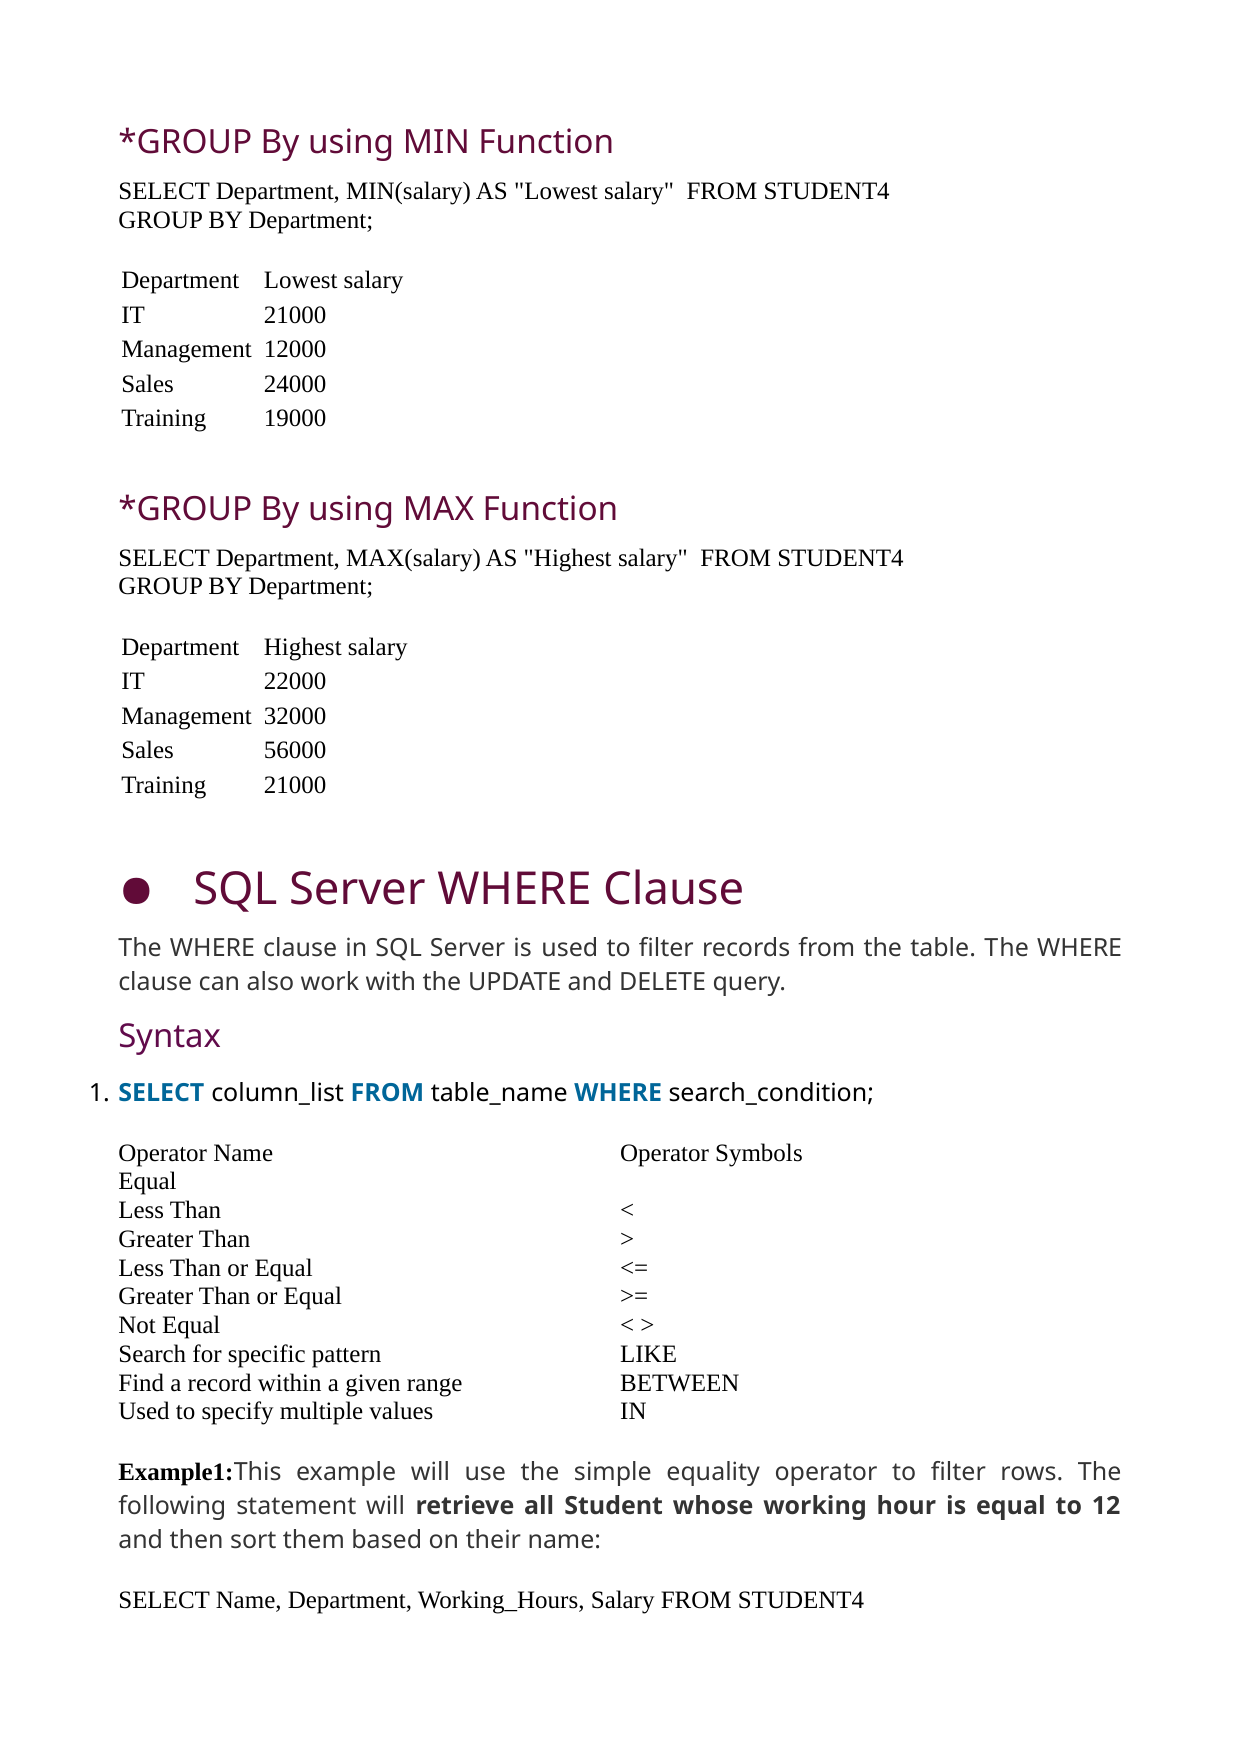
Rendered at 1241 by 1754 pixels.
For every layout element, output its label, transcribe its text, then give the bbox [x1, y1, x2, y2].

table_cell Equal [118, 1166, 620, 1195]
table_cell [620, 1166, 1122, 1195]
text SELECT Department, MIN(salary) AS "Lowest salary" FROM STUDENT4 [118, 176, 1122, 205]
table_cell IN [620, 1396, 1122, 1425]
table_cell IT [118, 664, 261, 698]
text Example1:This example will use the simple equality operator to filter rows. The following statement will retrieve all Student whose working hour is equal to 12 and then sort them based on their name: [118, 1454, 1122, 1556]
table_cell Training [118, 401, 261, 435]
table_cell Find a record within a given range [118, 1368, 620, 1396]
table_cell Used to specify multiple values [118, 1396, 620, 1425]
text The WHERE clause in SQL Server is used to filter records from the table. The WHERE clause can also work with the UPDATE and DELETE query. [118, 930, 1122, 998]
table_cell Training [118, 767, 261, 802]
subtitle SQL Server WHERE Clause [118, 856, 1122, 917]
table_cell 56000 [261, 733, 442, 767]
table_header Operator Name [118, 1138, 620, 1166]
table_header Operator Symbols [620, 1138, 1122, 1166]
table_cell Sales [118, 366, 261, 401]
table_cell <= [620, 1253, 1122, 1281]
table_cell 32000 [261, 698, 442, 733]
table_cell BETWEEN [620, 1368, 1122, 1396]
table_cell 21000 [261, 297, 437, 331]
subtitle Syntax [118, 1013, 1122, 1057]
list SELECT column_list FROM table_name WHERE search_condition; [118, 1070, 1122, 1109]
table_cell LIKE [620, 1339, 1122, 1368]
table_cell > [620, 1224, 1122, 1253]
text GROUP BY Department; [118, 571, 1122, 600]
subtitle *GROUP By using MAX Function [118, 485, 1122, 530]
table_header Department [118, 629, 261, 663]
table_cell 19000 [261, 401, 437, 435]
table_cell Less Than or Equal [118, 1253, 620, 1281]
table_cell < [620, 1195, 1122, 1224]
table_cell Search for specific pattern [118, 1339, 620, 1368]
table_cell 12000 [261, 331, 437, 366]
table_cell < > [620, 1310, 1122, 1339]
table_cell 21000 [261, 767, 442, 802]
table_cell >= [620, 1281, 1122, 1310]
table_cell Sales [118, 733, 261, 767]
table_cell Greater Than or Equal [118, 1281, 620, 1310]
subtitle *GROUP By using MIN Function [118, 118, 1122, 163]
table_cell Management [118, 331, 261, 366]
table_header Highest salary [261, 629, 442, 663]
text GROUP BY Department; [118, 205, 1122, 233]
table_cell 24000 [261, 366, 437, 401]
text SELECT Department, MAX(salary) AS "Highest salary" FROM STUDENT4 [118, 543, 1122, 571]
table_cell Greater Than [118, 1224, 620, 1253]
table_cell Not Equal [118, 1310, 620, 1339]
table_cell IT [118, 297, 261, 331]
table_cell 22000 [261, 664, 442, 698]
table_header Lowest salary [261, 262, 437, 297]
table_cell Less Than [118, 1195, 620, 1224]
text SELECT Name, Department, Working_Hours, Salary FROM STUDENT4 [118, 1585, 1122, 1613]
table_header Department [118, 262, 261, 297]
table_cell Management [118, 698, 261, 733]
